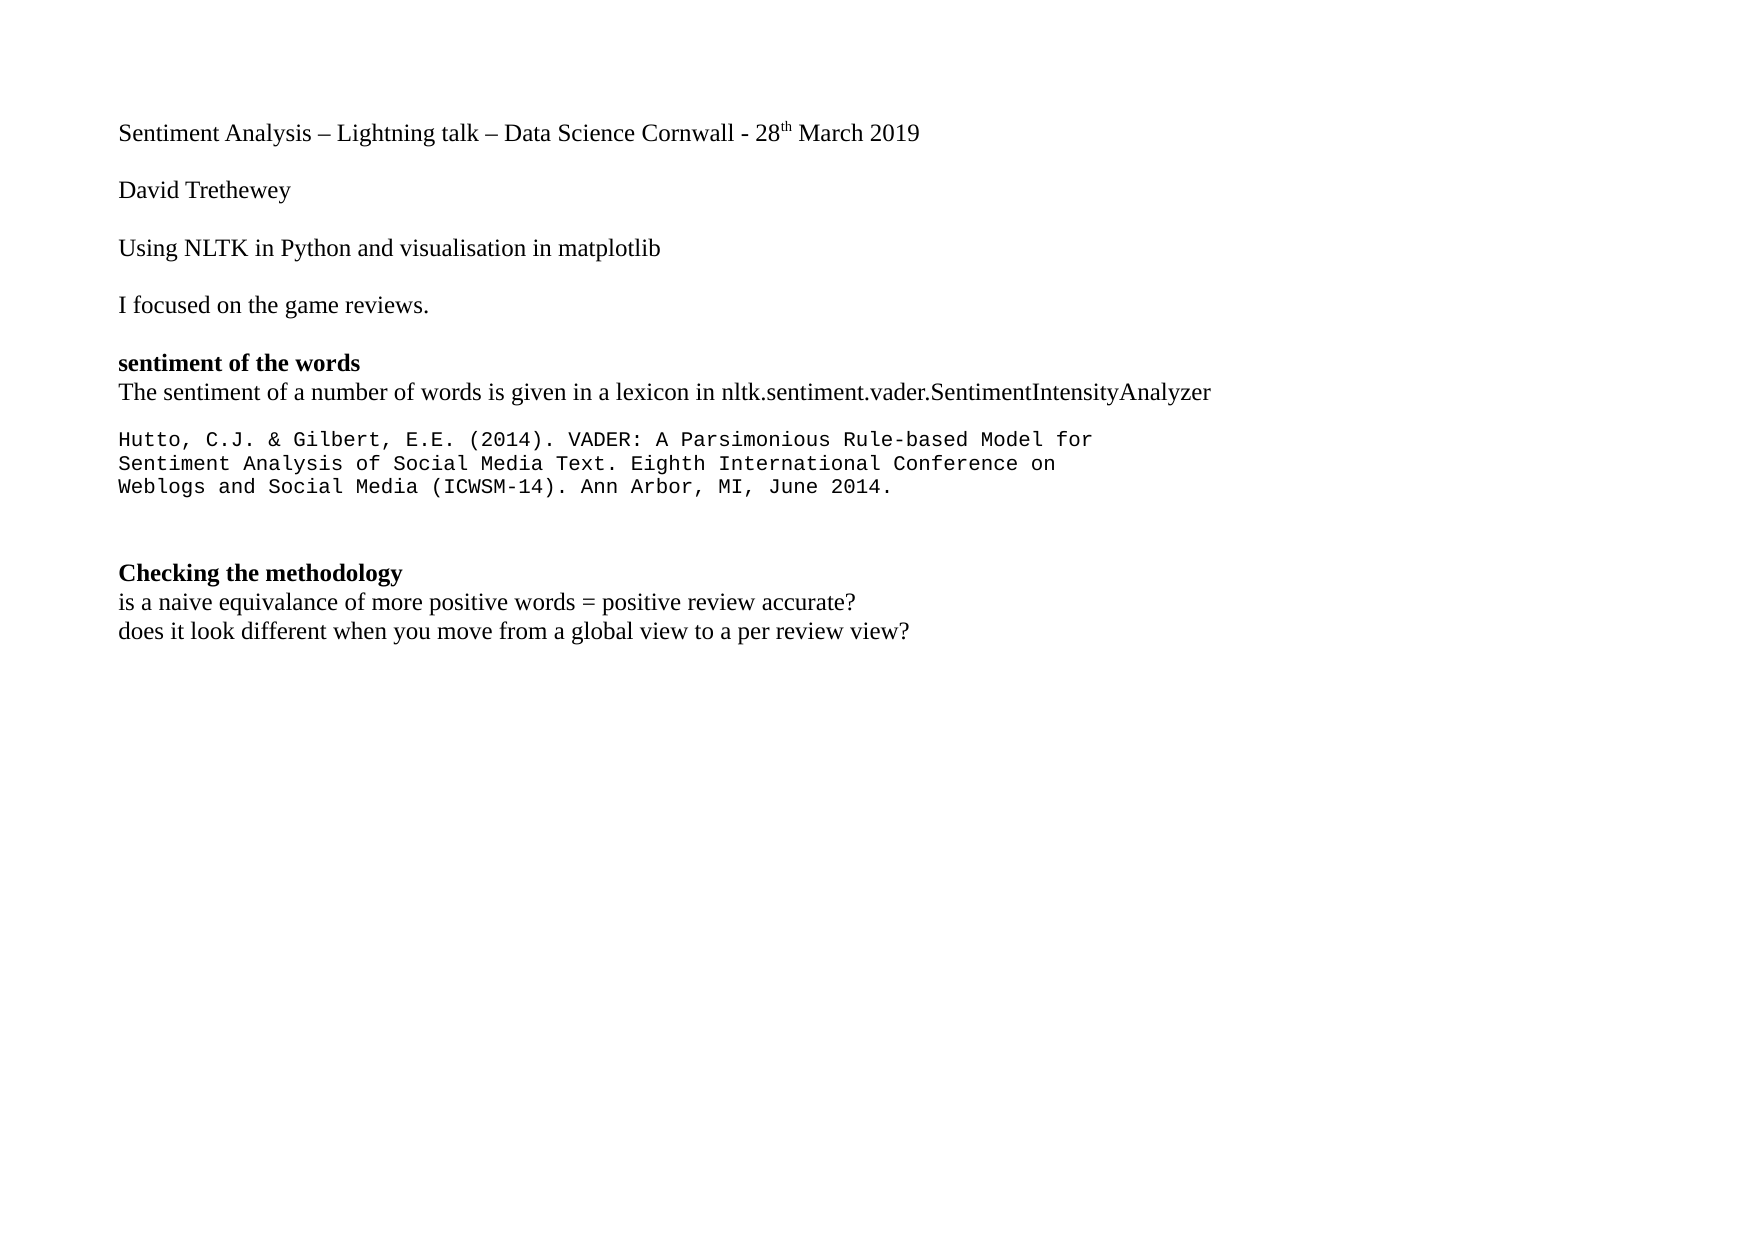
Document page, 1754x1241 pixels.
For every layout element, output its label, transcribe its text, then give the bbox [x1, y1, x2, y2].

text Weblogs and Social Media (ICWSM-14). Ann Arbor, MI, June 2014. [118, 477, 1636, 500]
text The sentiment of a number of words is given in a lexicon in nltk.sentiment.vader.SentimentIntensityAnalyzer [118, 377, 1636, 406]
text Using NLTK in Python and visualisation in matplotlib [118, 233, 1636, 262]
text Sentiment Analysis – Lightning talk – Data Science Cornwall - 28th March 2019 [118, 118, 1636, 147]
text is a naive equivalance of more positive words = positive review accurate? [118, 587, 1636, 616]
text Checking the methodology [118, 558, 1636, 587]
text Hutto, C.J. & Gilbert, E.E. (2014). VADER: A Parsimonious Rule-based Model for [118, 429, 1636, 453]
text I focused on the game reviews. [118, 291, 1636, 319]
text Sentiment Analysis of Social Media Text. Eighth International Conference on [118, 453, 1636, 477]
text David Trethewey [118, 176, 1636, 204]
text does it look different when you move from a global view to a per review view? [118, 616, 1636, 645]
text sentiment of the words [118, 348, 1636, 377]
